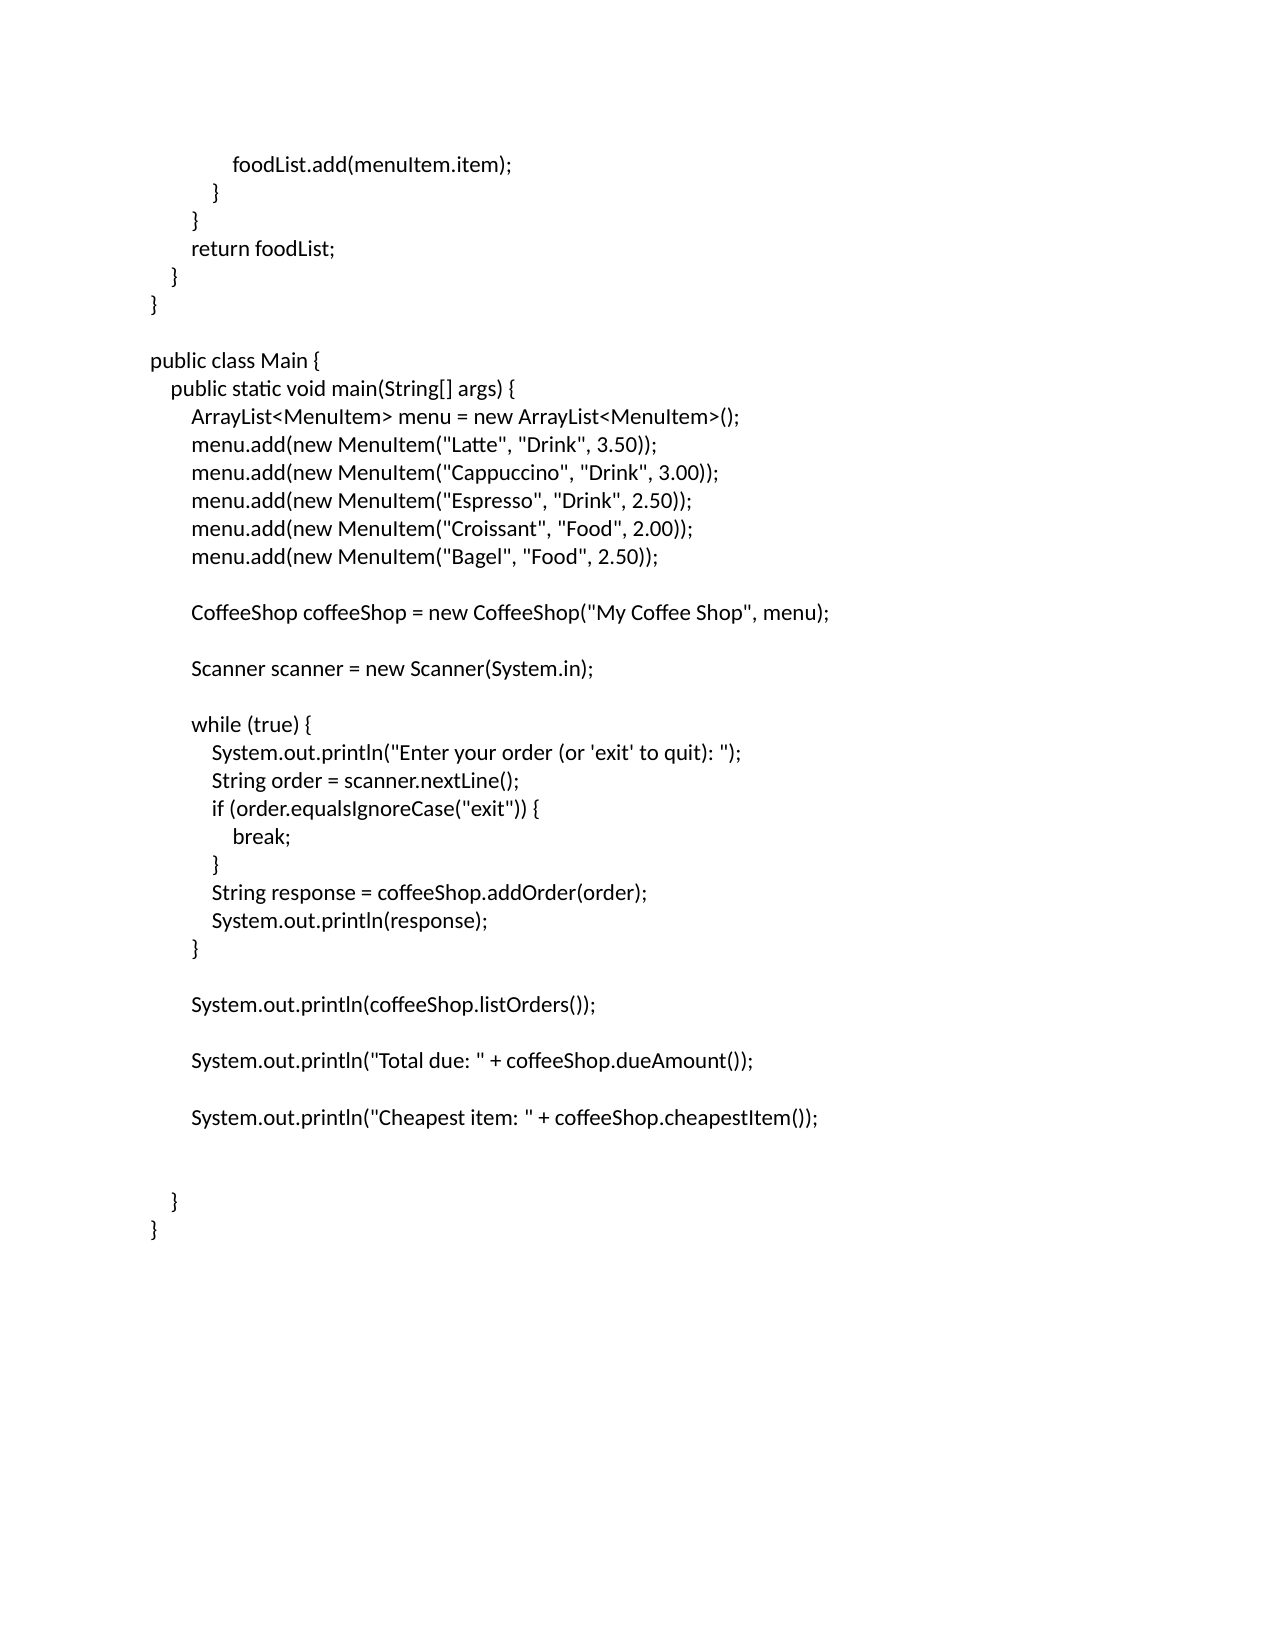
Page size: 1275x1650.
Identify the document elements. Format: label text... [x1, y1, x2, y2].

text } [150, 851, 1125, 878]
text System.out.println("Enter your order (or 'exit' to quit): "); [150, 738, 1125, 766]
text menu.add(new MenuItem("Espresso", "Drink", 2.50)); [150, 486, 1125, 514]
text menu.add(new MenuItem("Latte", "Drink", 3.50)); [150, 430, 1125, 458]
text ArrayList<MenuItem> menu = new ArrayList<MenuItem>(); [150, 402, 1125, 430]
text System.out.println("Total due: " + coffeeShop.dueAmount()); [150, 1047, 1125, 1075]
text } [150, 262, 1125, 290]
text String response = coffeeShop.addOrder(order); [150, 878, 1125, 907]
text } [150, 1215, 1125, 1243]
text menu.add(new MenuItem("Croissant", "Food", 2.00)); [150, 514, 1125, 542]
text while (true) { [150, 710, 1125, 738]
text System.out.println(response); [150, 907, 1125, 934]
text } [150, 290, 1125, 318]
text public static void main(String[] args) { [150, 374, 1125, 402]
text System.out.println("Cheapest item: " + coffeeShop.cheapestItem()); [150, 1103, 1125, 1131]
text } [150, 934, 1125, 963]
text public class Main { [150, 346, 1125, 374]
text System.out.println(coffeeShop.listOrders()); [150, 991, 1125, 1019]
text } [150, 206, 1125, 234]
text CoffeeShop coffeeShop = new CoffeeShop("My Coffee Shop", menu); [150, 598, 1125, 626]
text menu.add(new MenuItem("Bagel", "Food", 2.50)); [150, 542, 1125, 570]
text menu.add(new MenuItem("Cappuccino", "Drink", 3.00)); [150, 458, 1125, 486]
text } [150, 178, 1125, 206]
text } [150, 1187, 1125, 1215]
text if (order.equalsIgnoreCase("exit")) { [150, 794, 1125, 822]
text String order = scanner.nextLine(); [150, 766, 1125, 794]
text foodList.add(menuItem.item); [150, 150, 1125, 178]
text return foodList; [150, 234, 1125, 262]
text Scanner scanner = new Scanner(System.in); [150, 654, 1125, 682]
text break; [150, 822, 1125, 851]
